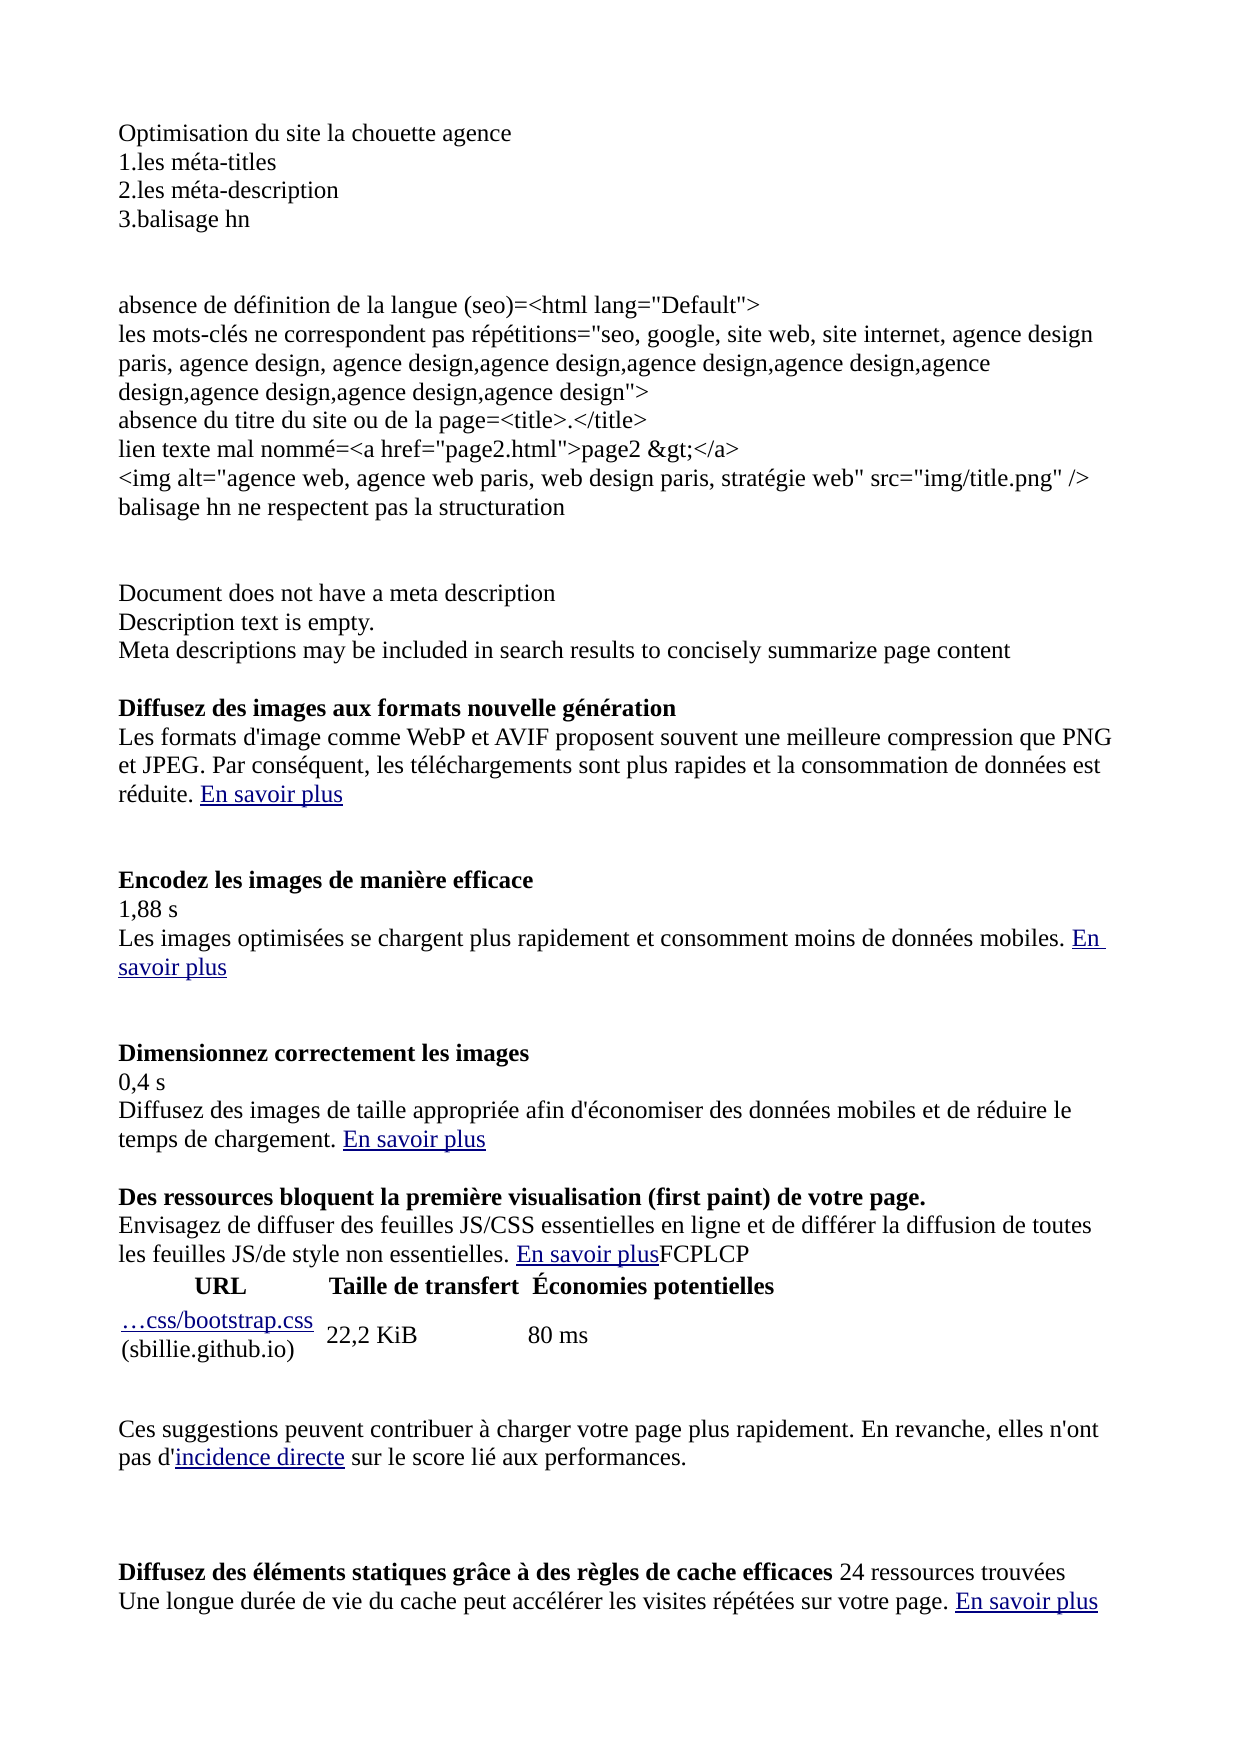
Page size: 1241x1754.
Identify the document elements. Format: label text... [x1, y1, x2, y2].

table_cell …css/bootstrap.css (sbillie.github.io) [118, 1303, 323, 1366]
text Document does not have a meta description [118, 549, 1122, 607]
text balisage hn ne respectent pas la structuration [118, 492, 1122, 521]
text Diffusez des images de taille appropriée afin d'économiser des données mobiles et de réduire le temps de chargement. En savoir plus [118, 1096, 1122, 1153]
text Les images optimisées se chargent plus rapidement et consomment moins de données mobiles. En savoir plus [118, 923, 1122, 981]
text Dimensionnez correctement les images [118, 1009, 1122, 1067]
text Diffusez des éléments statiques grâce à des règles de cache efficaces 24 ressources trouvées [118, 1529, 1122, 1586]
text Des ressources bloquent la première visualisation (first paint) de votre page. [118, 1182, 1122, 1211]
text Encodez les images de manière efficace [118, 837, 1122, 894]
text 1.les méta-titles [118, 147, 1122, 176]
text 2.les méta-description [118, 176, 1122, 204]
text Meta descriptions may be included in search results to concisely summarize page content [118, 636, 1122, 664]
table_header Économies potentielles [525, 1268, 782, 1303]
text absence du titre du site ou de la page=<title>.</title> [118, 406, 1122, 434]
text lien texte mal nommé=<a href="page2.html">page2 &gt;</a> [118, 434, 1122, 463]
text absence de définition de la langue (seo)=<html lang="Default"> [118, 291, 1122, 319]
table_header URL [118, 1268, 323, 1303]
text <img alt="agence web, agence web paris, web design paris, stratégie web" src="img/title.png" /> [118, 463, 1122, 492]
text Une longue durée de vie du cache peut accélérer les visites répétées sur votre page. En savoir plus [118, 1586, 1122, 1615]
text Optimisation du site la chouette agence [118, 118, 1122, 147]
text 1,88 s [118, 894, 1122, 923]
text Envisagez de diffuser des feuilles JS/CSS essentielles en ligne et de différer la diffusion de toutes les feuilles JS/de style non essentielles. En savoir plusFCPLCP [118, 1211, 1122, 1268]
text Diffusez des images aux formats nouvelle génération [118, 664, 1122, 722]
text les mots-clés ne correspondent pas répétitions="seo, google, site web, site internet, agence design paris, agence design, agence design,agence design,agence design,agence design,agence design,agence design,agence design,agence design"> [118, 319, 1122, 406]
text 3.balisage hn [118, 204, 1122, 233]
table_header Taille de transfert [323, 1268, 525, 1303]
text Description text is empty. [118, 607, 1122, 636]
text Ces suggestions peuvent contribuer à charger votre page plus rapidement. En revanche, elles n'ont pas d'incidence directe sur le score lié aux performances. [118, 1414, 1122, 1471]
table_cell 80 ms [525, 1303, 782, 1366]
text Les formats d'image comme WebP et AVIF proposent souvent une meilleure compression que PNG et JPEG. Par conséquent, les téléchargements sont plus rapides et la consommation de données est réduite. En savoir plus [118, 722, 1122, 808]
table_cell 22,2 KiB [323, 1303, 525, 1366]
text 0,4 s [118, 1067, 1122, 1096]
